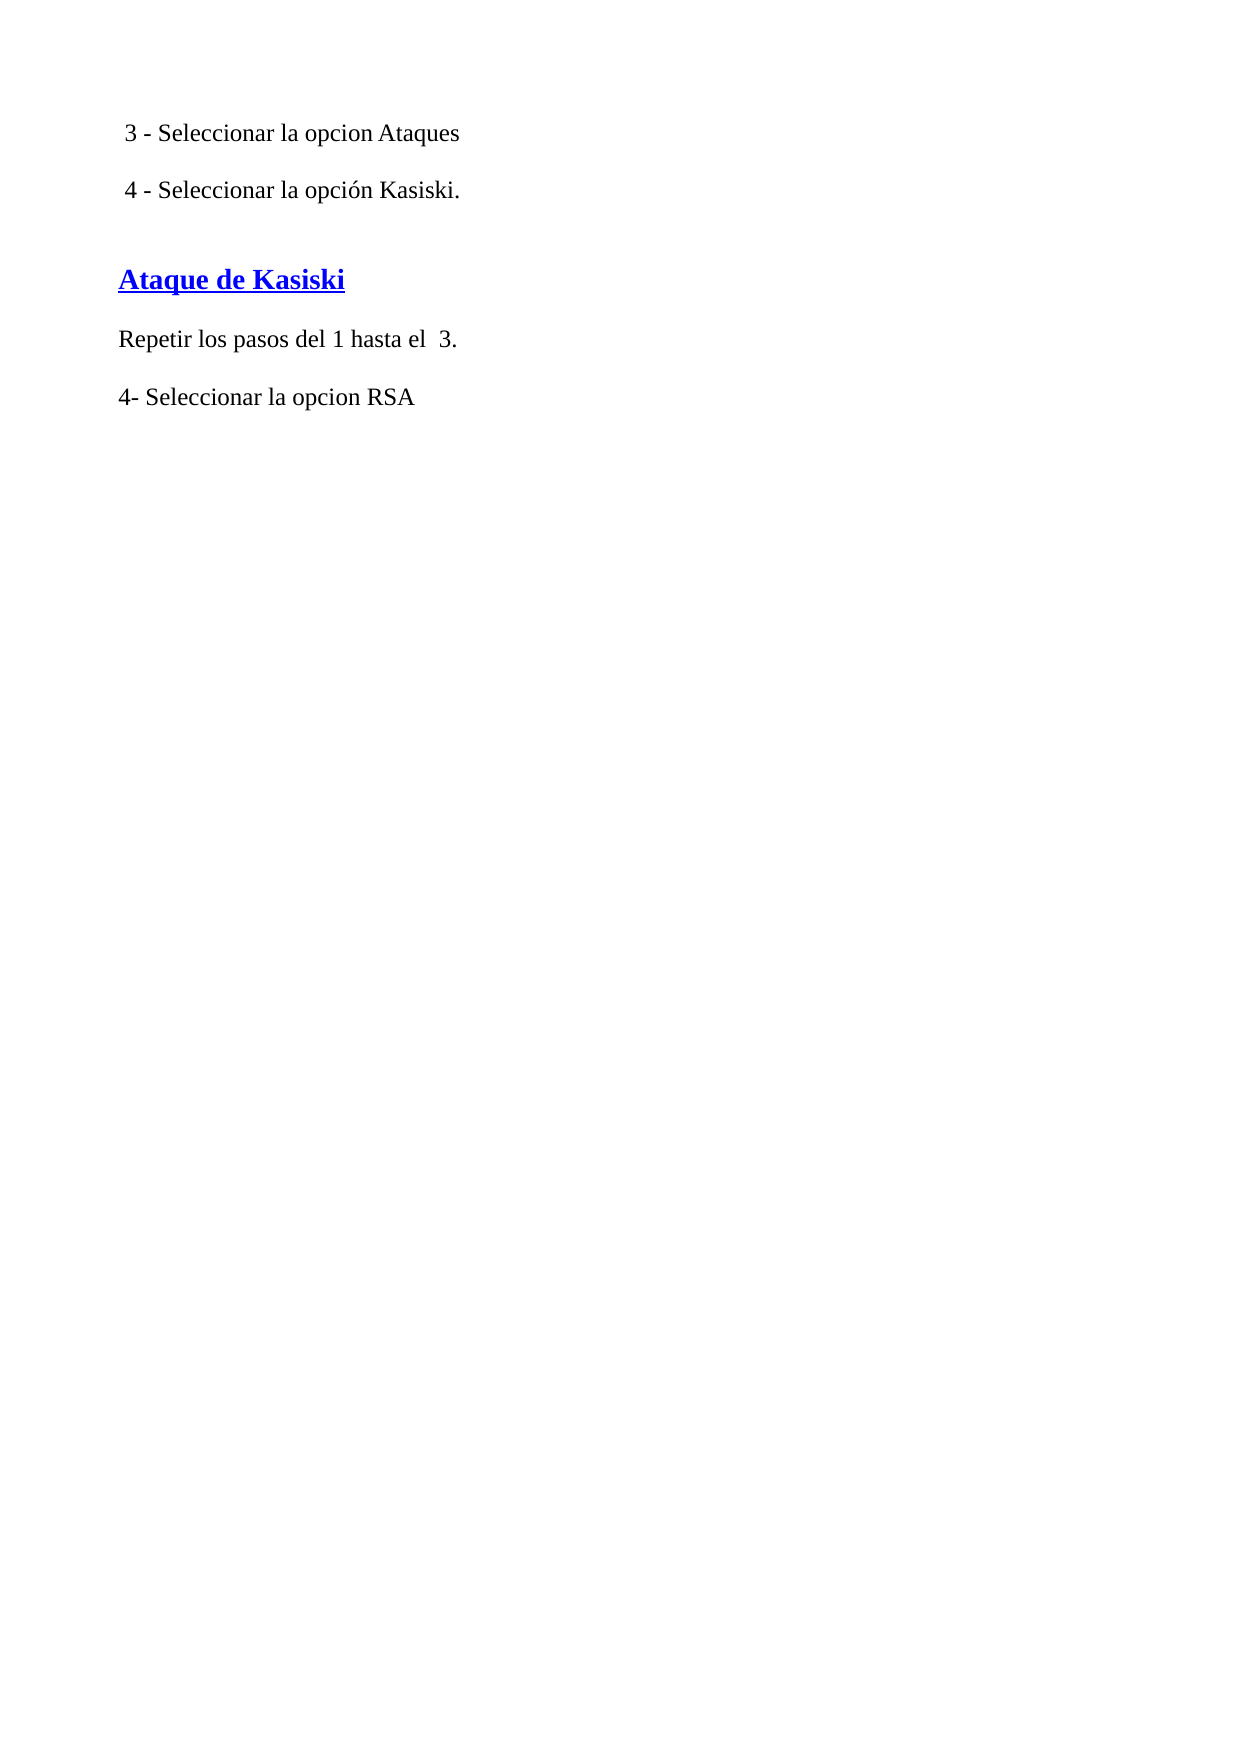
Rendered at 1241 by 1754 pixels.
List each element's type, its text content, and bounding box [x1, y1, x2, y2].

text Repetir los pasos del 1 hasta el 3. [118, 324, 1122, 353]
text 4 - Seleccionar la opción Kasiski. [118, 176, 1122, 204]
text 3 - Seleccionar la opcion Ataques [118, 118, 1122, 147]
text 4- Seleccionar la opcion RSA [118, 382, 1122, 410]
text Ataque de Kasiski [118, 262, 1122, 295]
